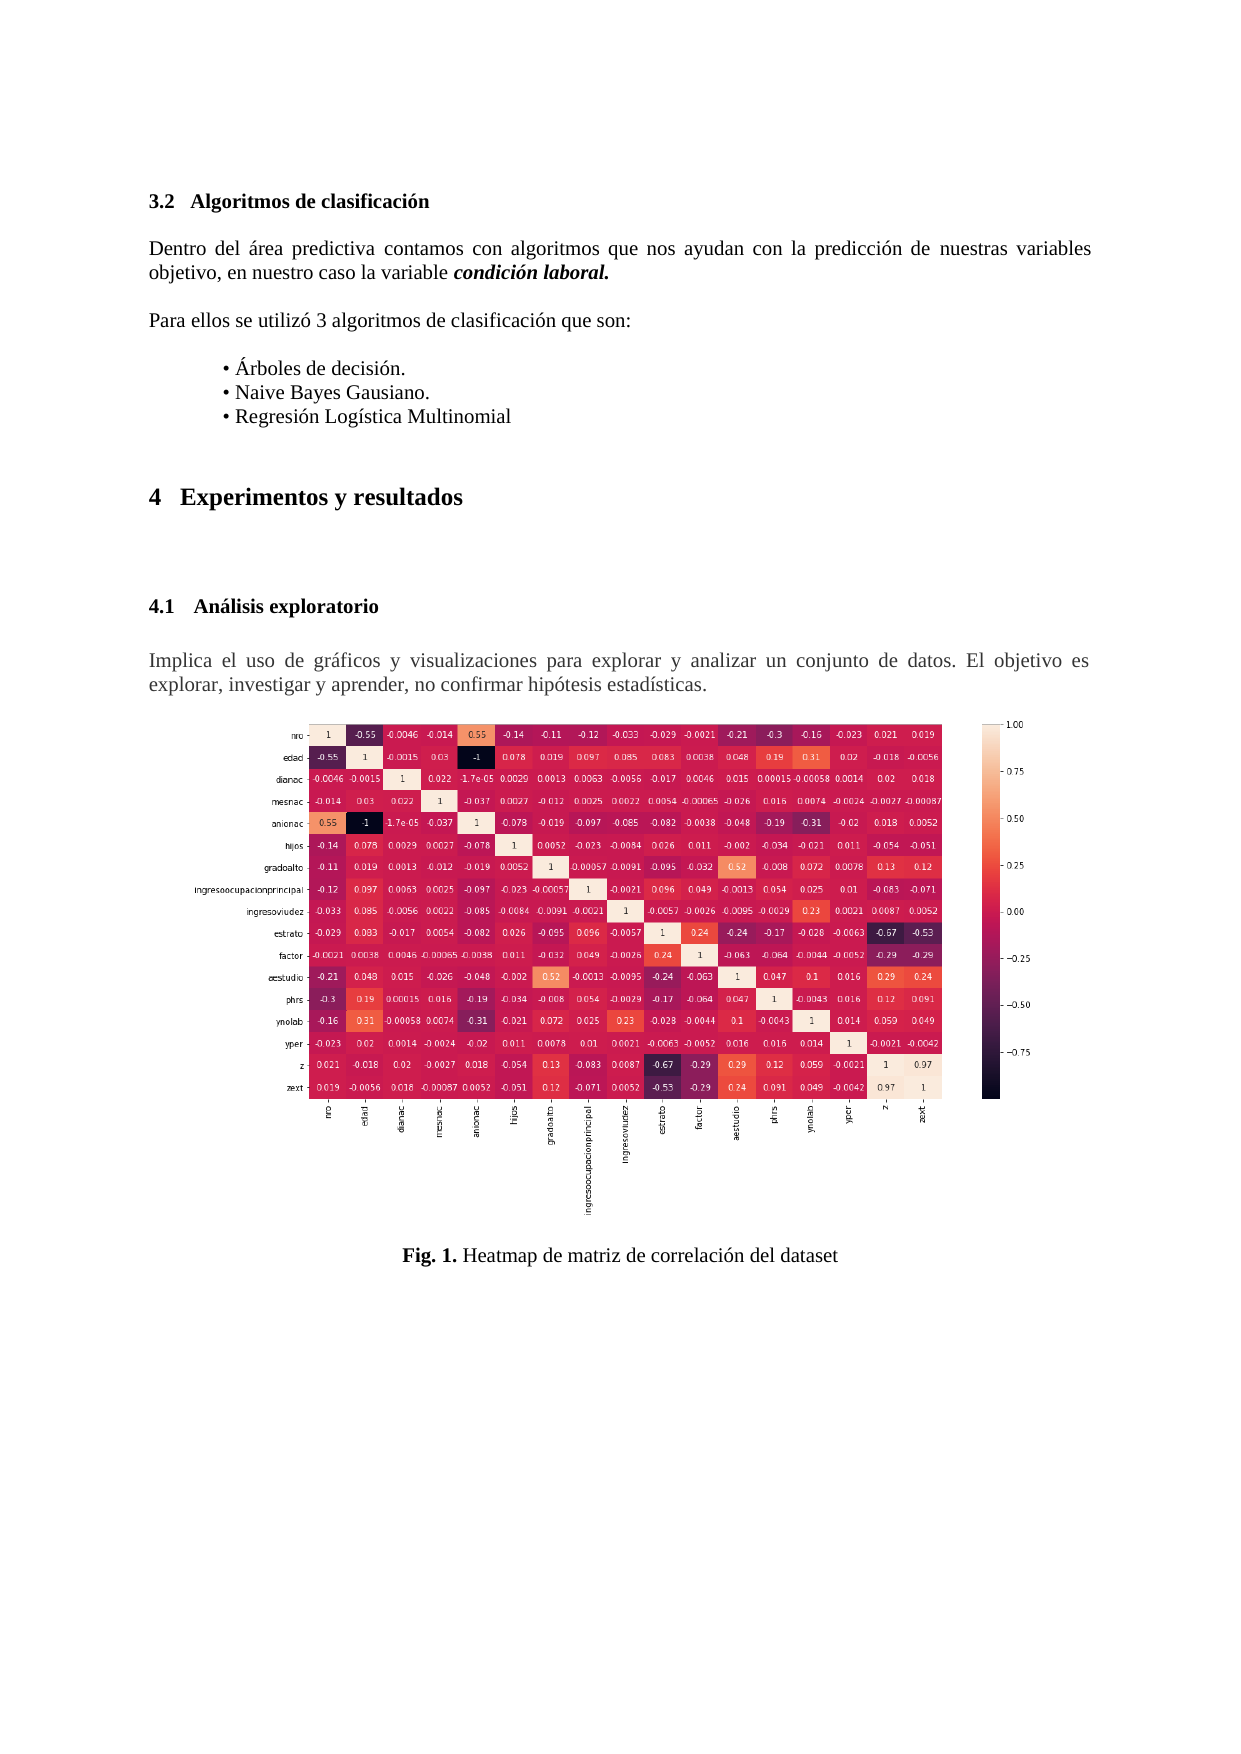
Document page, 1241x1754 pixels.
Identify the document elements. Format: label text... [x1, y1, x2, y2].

subtitle 4 Experimentos y resultados [148, 482, 1092, 511]
text Fig. 1. Heatmap de matriz de correlación del dataset [148, 1243, 1092, 1267]
picture [188, 715, 1037, 1219]
text • Árboles de decisión. [222, 356, 1092, 380]
text Implica el uso de gráficos y visualizaciones para explorar y analizar un conjunto de datos. El objetivo es explorar, investigar y aprender, no confirmar hipótesis estadísticas. [148, 647, 1092, 696]
text • Naive Bayes Gausiano. [222, 380, 1092, 404]
text • Regresión Logística Multinomial [222, 404, 1092, 428]
text Para ellos se utilizó 3 algoritmos de clasificación que son: [148, 308, 1092, 332]
subtitle 3.2 Algoritmos de clasificación [148, 188, 1092, 213]
text Dentro del área predictiva contamos con algoritmos que nos ayudan con la predicción de nuestras variables objetivo, en nuestro caso la variable condición laboral. [148, 236, 1092, 284]
subtitle 4.1 Análisis exploratorio [148, 594, 1092, 618]
